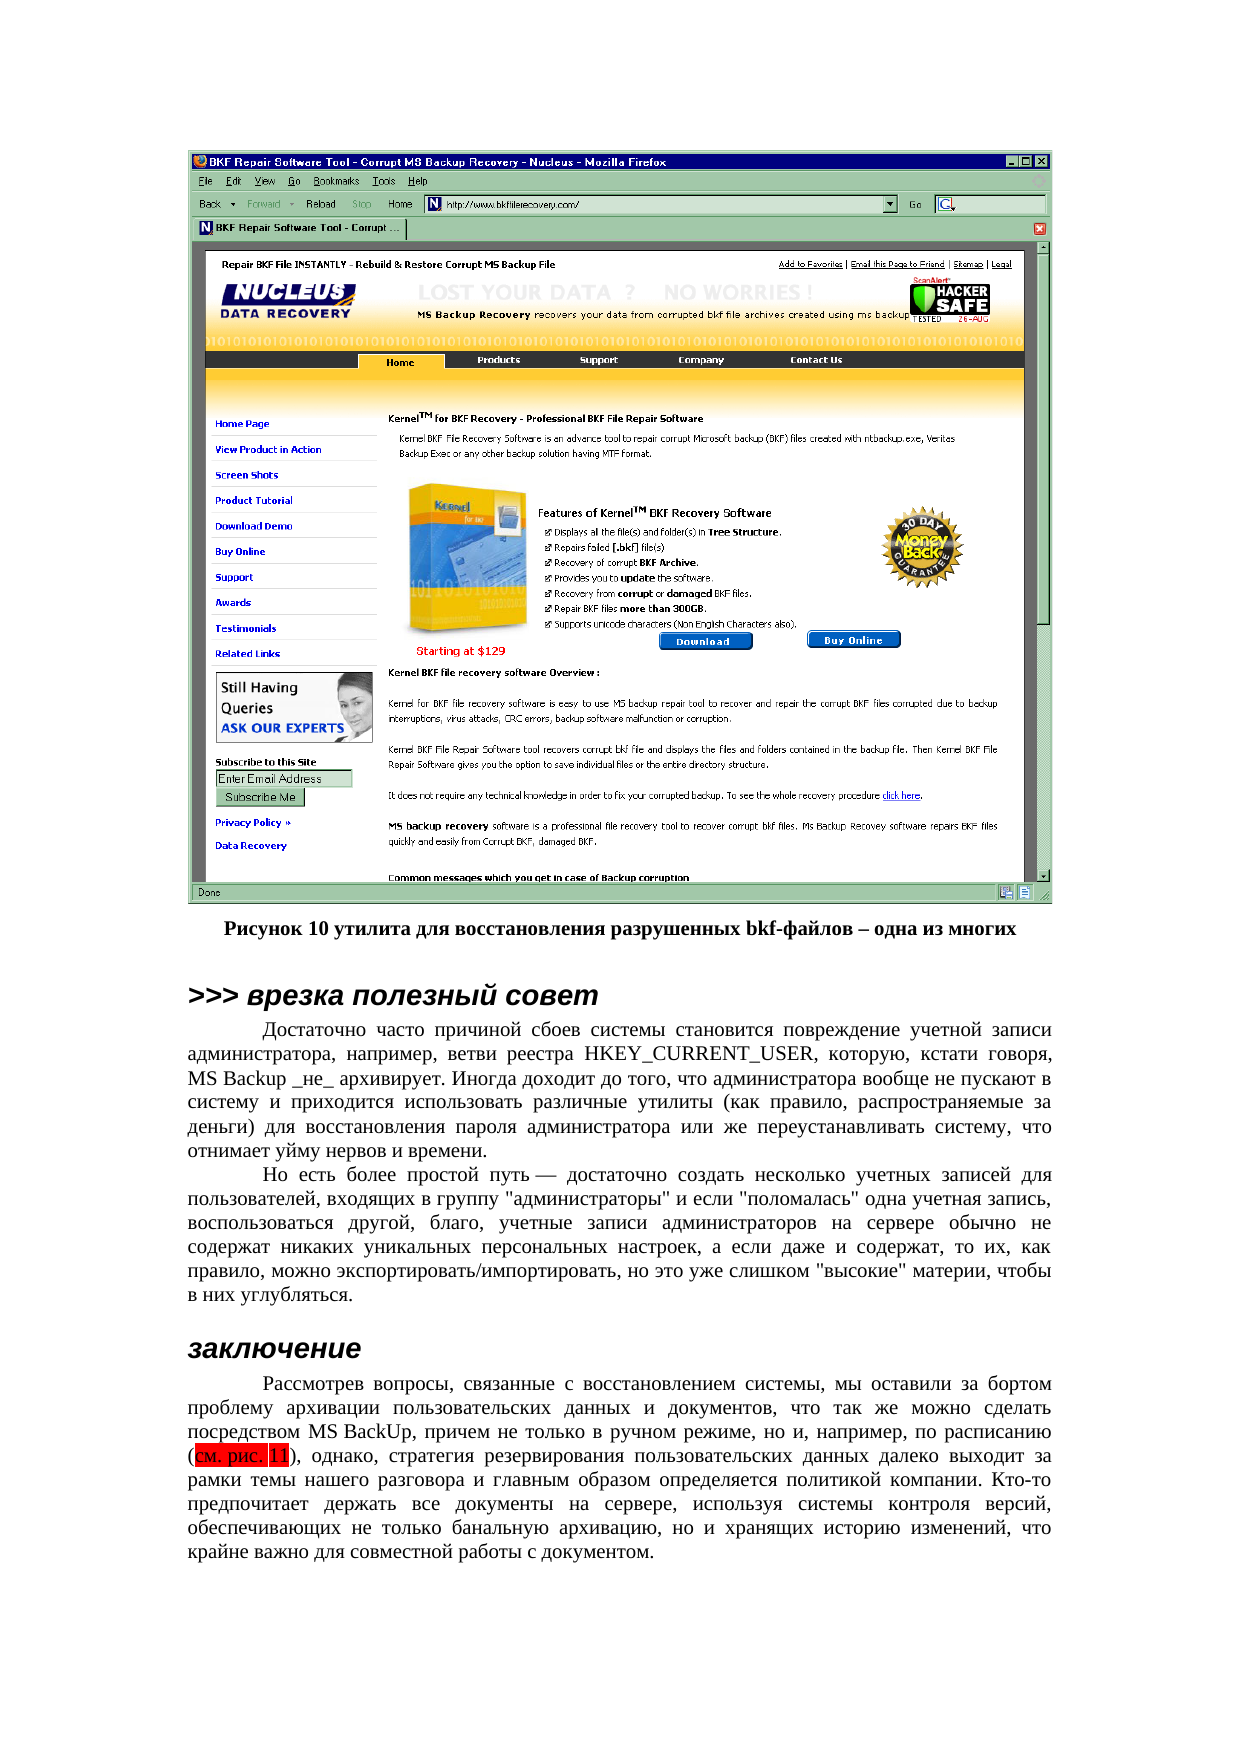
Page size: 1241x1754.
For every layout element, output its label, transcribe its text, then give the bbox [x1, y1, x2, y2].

text Достаточно часто причиной сбоев системы становится повреждение учетной записи администратора, например, ветви реестра HKEY_CURRENT_USER, которую, кстати говоря, MS Backup _не_ архивирует. Иногда доходит до того, что администратора вообще не пускают в систему и приходится использовать различные утилиты (как правило, распространяемые за деньги) для восстановления пароля администратора или же переустанавливать систему, что отнимает уйму нервов и времени. [187, 1017, 1053, 1162]
text Но есть более простой путь — достаточно создать несколько учетных записей для пользователей, входящих в группу "администраторы" и если "поломалась" одна учетная запись, воспользоваться другой, благо, учетные записи администраторов на сервере обычно не содержат никаких уникальных персональных настроек, а если даже и содержат, то их, как правило, можно экспортировать/импортировать, но это уже слишком "высокие" материи, чтобы в них углубляться. [187, 1162, 1053, 1306]
subtitle >>> врезка полезный совет [187, 977, 1053, 1011]
subtitle заключение [187, 1331, 1053, 1364]
text Рассмотрев вопросы, связанные с восстановлением системы, мы оставили за бортом проблему архивации пользовательских данных и документов, что так же можно сделать посредством MS BackUp, причем не только в ручном режиме, но и, например, по расписанию (см. рис. 11), однако, стратегия резервирования пользовательских данных далеко выходит за рамки темы нашего разговора и главным образом определяется политикой компании. Кто-то предпочитает держать все документы на сервере, используя системы контроля версий, обеспечивающих не только банальную архивацию, но и хранящих историю изменений, что крайне важно для совместной работы с документом. [187, 1371, 1053, 1563]
text Рисунок 10 утилита для восстановления разрушенных bkf-файлов – одна из многих [187, 916, 1053, 940]
picture [188, 150, 1053, 904]
